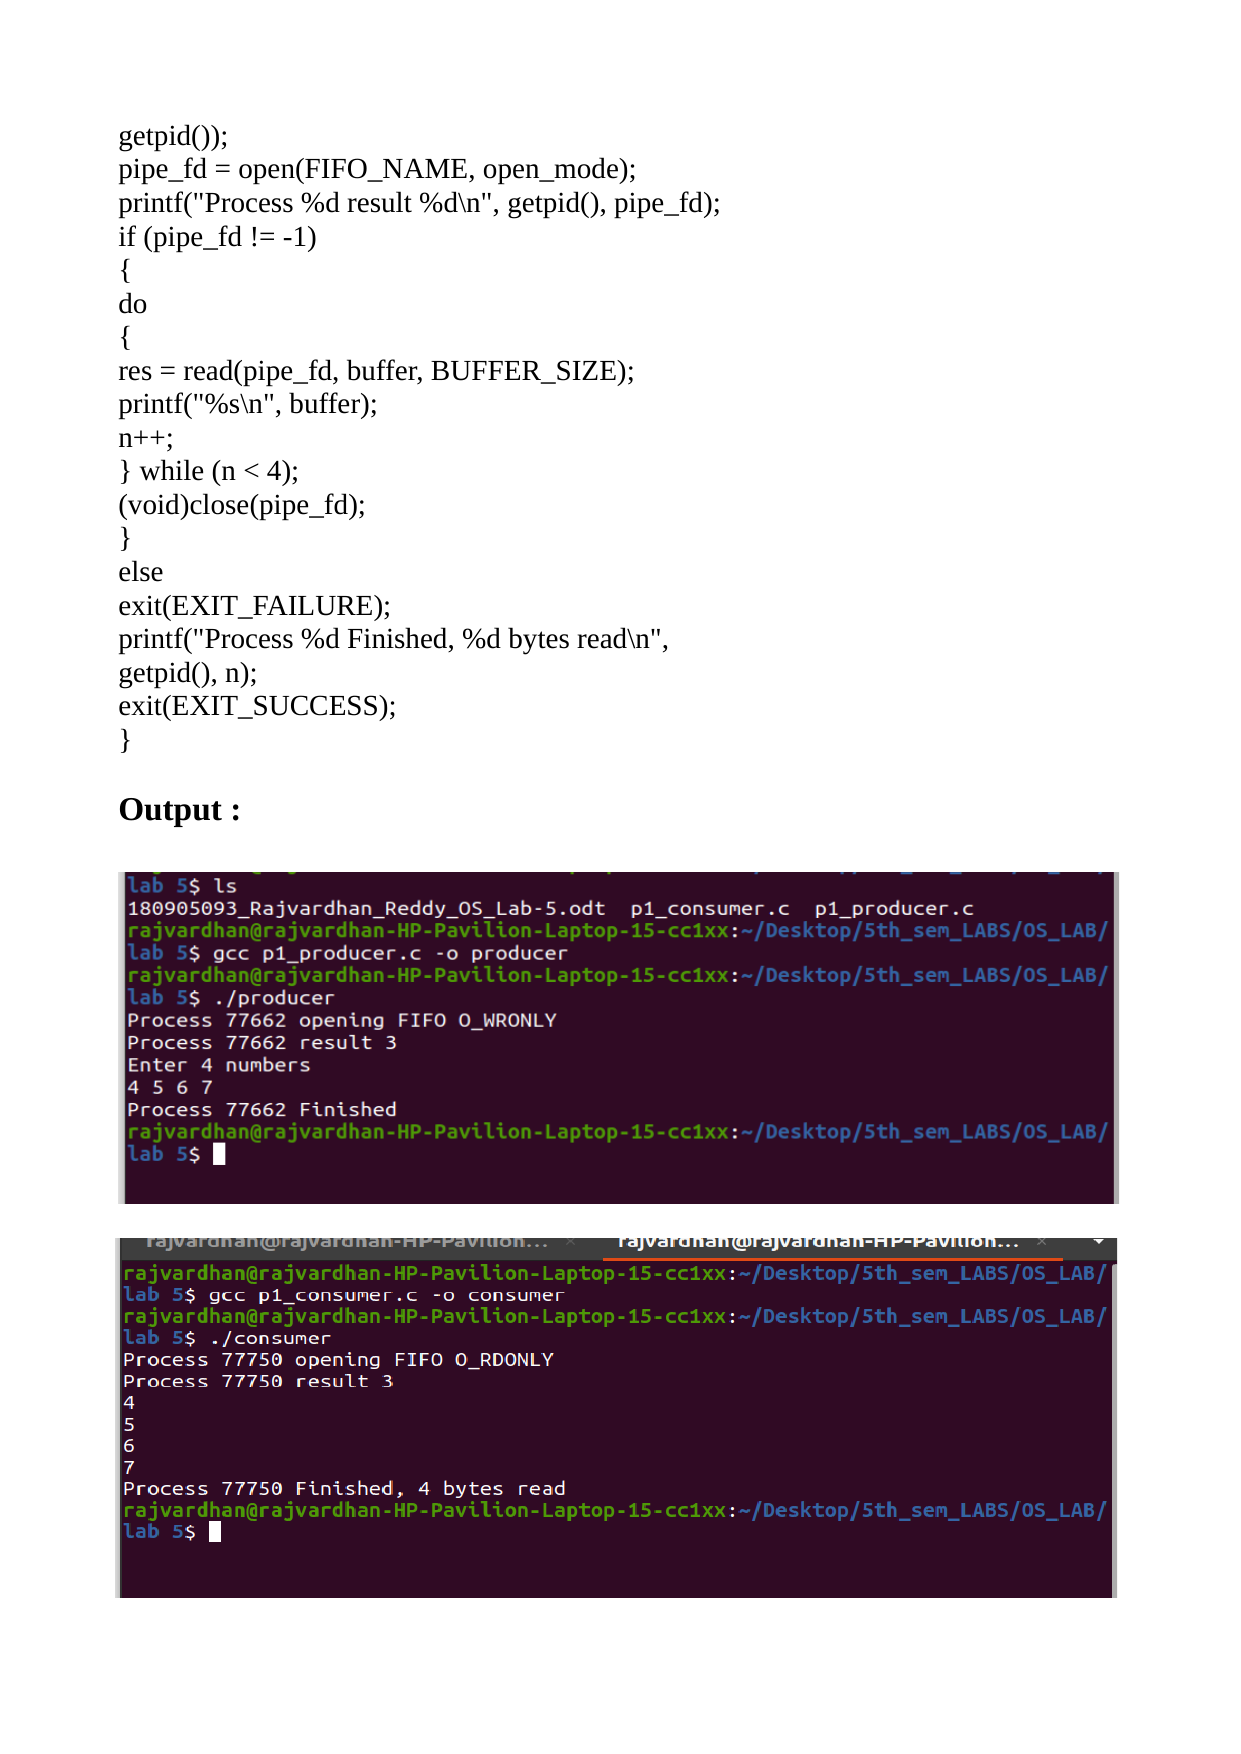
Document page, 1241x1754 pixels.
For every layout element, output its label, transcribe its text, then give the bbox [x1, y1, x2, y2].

text getpid()); [118, 118, 1122, 152]
text } while (n < 4); [118, 453, 1122, 487]
text pipe_fd = open(FIFO_NAME, open_mode); [118, 152, 1122, 185]
text Output : [118, 789, 1122, 827]
text printf("Process %d result %d\n", getpid(), pipe_fd); [118, 185, 1122, 219]
picture [118, 872, 1120, 1204]
text (void)close(pipe_fd); [118, 487, 1122, 521]
text else [118, 554, 1122, 588]
text getpid(), n); [118, 655, 1122, 688]
text n++; [118, 420, 1122, 453]
text res = read(pipe_fd, buffer, BUFFER_SIZE); [118, 353, 1122, 386]
text } [118, 722, 1122, 755]
text printf("%s\n", buffer); [118, 386, 1122, 420]
text } [118, 521, 1122, 554]
picture [115, 1238, 1118, 1598]
text if (pipe_fd != -1) [118, 219, 1122, 252]
text do [118, 286, 1122, 319]
text { [118, 252, 1122, 286]
text { [118, 319, 1122, 353]
text exit(EXIT_SUCCESS); [118, 688, 1122, 722]
text exit(EXIT_FAILURE); [118, 588, 1122, 621]
text printf("Process %d Finished, %d bytes read\n", [118, 621, 1122, 655]
